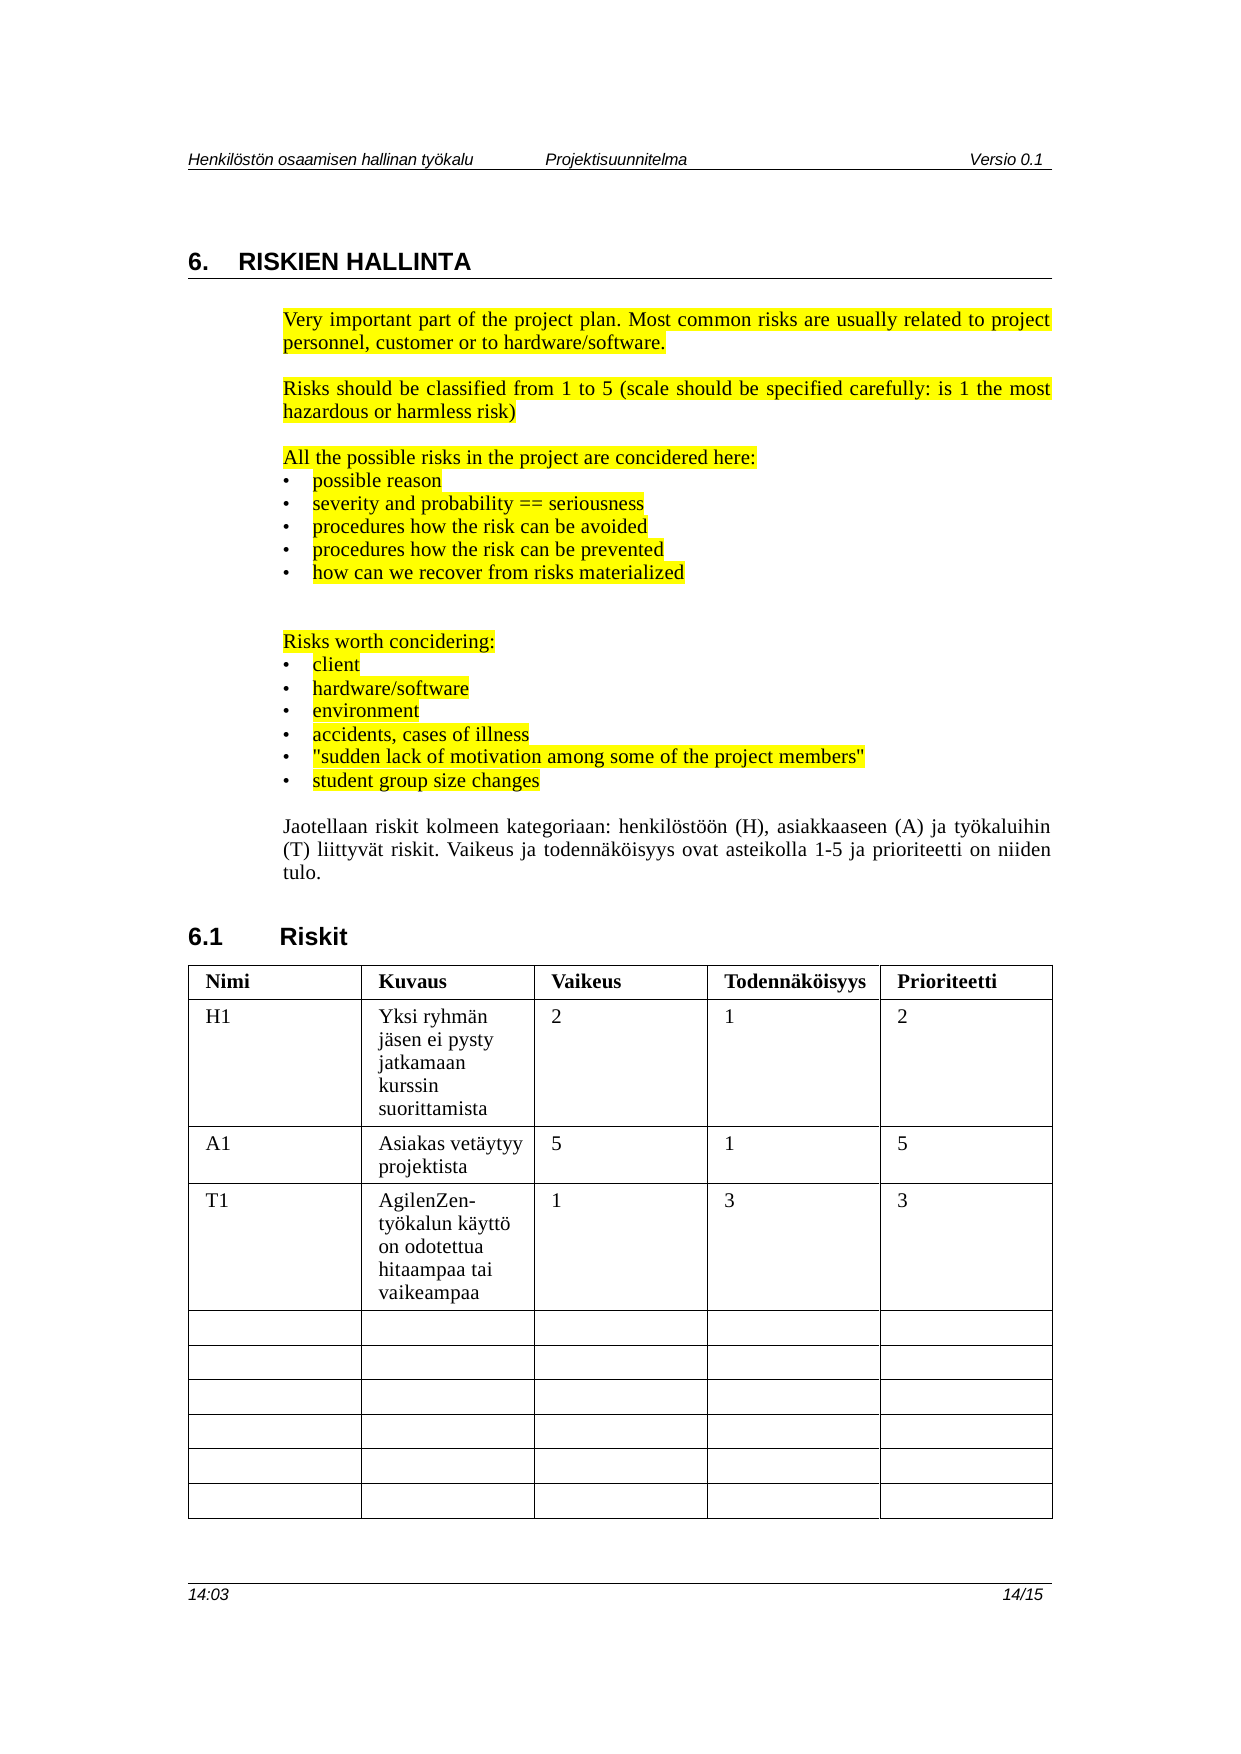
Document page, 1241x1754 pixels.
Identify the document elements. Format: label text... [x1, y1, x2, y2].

table_cell [362, 1484, 534, 1518]
table_cell [362, 1311, 534, 1345]
table_cell Yksi ryhmän jäsen ei pysty jatkamaan kurssin suorittamista [362, 1000, 534, 1126]
table_cell [189, 1311, 361, 1345]
subtitle Riskien hallinta [188, 248, 1052, 278]
table_cell [881, 1415, 1052, 1448]
table_cell T1 [189, 1184, 361, 1310]
table_cell [708, 1449, 879, 1483]
table_cell Asiakas vetäytyy projektista [362, 1127, 534, 1183]
list client [283, 653, 1052, 676]
table_cell [535, 1484, 707, 1518]
list severity and probability == seriousness [283, 492, 1052, 515]
table_cell [535, 1415, 707, 1448]
table_cell [362, 1380, 534, 1414]
table_header Nimi [189, 966, 361, 999]
list environment [283, 699, 1052, 722]
table_cell [189, 1346, 361, 1379]
list "sudden lack of motivation among some of the project members" [283, 745, 1052, 768]
table_cell 1 [535, 1184, 707, 1310]
table_cell [362, 1449, 534, 1483]
table_cell [708, 1346, 879, 1379]
list how can we recover from risks materialized [283, 561, 1052, 584]
list procedures how the risk can be prevented [283, 538, 1052, 561]
table_cell 1 [708, 1127, 879, 1183]
list hardware/software [283, 676, 1052, 699]
table_cell [881, 1484, 1052, 1518]
table_cell [708, 1380, 879, 1414]
list student group size changes [283, 768, 1052, 791]
table_cell [708, 1415, 879, 1448]
table_cell [881, 1449, 1052, 1483]
table_cell [362, 1415, 534, 1448]
table_cell AgilenZen-työkalun käyttö on odotettua hitaampaa tai vaikeampaa [362, 1184, 534, 1310]
table_cell 5 [881, 1127, 1052, 1183]
table_cell [362, 1346, 534, 1379]
table_cell 3 [708, 1184, 879, 1310]
subtitle Riskit [188, 922, 1052, 951]
text Jaotellaan riskit kolmeen kategoriaan: henkilöstöön (H), asiakkaaseen (A) ja työkaluihin (T) liittyvät riskit. Vaikeus ja todennäköisyys ovat asteikolla 1-5 ja prioriteetti on niiden tulo. [283, 814, 1052, 883]
table_cell A1 [189, 1127, 361, 1183]
text Very important part of the project plan. Most common risks are usually related to project personnel, customer or to hardware/software. [283, 308, 1052, 354]
table_cell [708, 1484, 879, 1518]
table_cell 1 [708, 1000, 879, 1126]
table_header Prioriteetti [881, 966, 1052, 999]
table_header Todennäköisyys [708, 966, 879, 999]
table_cell [881, 1311, 1052, 1345]
table_cell 2 [881, 1000, 1052, 1126]
table_cell [535, 1311, 707, 1345]
table_cell [189, 1380, 361, 1414]
table_header Kuvaus [362, 966, 534, 999]
text Risks should be classified from 1 to 5 (scale should be specified carefully: is 1 the most hazardous or harmless risk) [283, 377, 1052, 423]
table_header Vaikeus [535, 966, 707, 999]
text Risks worth concidering: [283, 630, 1052, 653]
table_cell H1 [189, 1000, 361, 1126]
table_cell [881, 1380, 1052, 1414]
table_cell 3 [881, 1184, 1052, 1310]
table_cell [189, 1484, 361, 1518]
table_cell [535, 1346, 707, 1379]
list accidents, cases of illness [283, 722, 1052, 745]
table_cell [535, 1449, 707, 1483]
table_cell [535, 1380, 707, 1414]
table_cell [708, 1311, 879, 1345]
list procedures how the risk can be avoided [283, 515, 1052, 538]
text All the possible risks in the project are concidered here: [283, 446, 1052, 469]
list possible reason [283, 469, 1052, 492]
table_cell [189, 1415, 361, 1448]
table_cell [189, 1449, 361, 1483]
table_cell 2 [535, 1000, 707, 1126]
table_cell 5 [535, 1127, 707, 1183]
table_cell [881, 1346, 1052, 1379]
